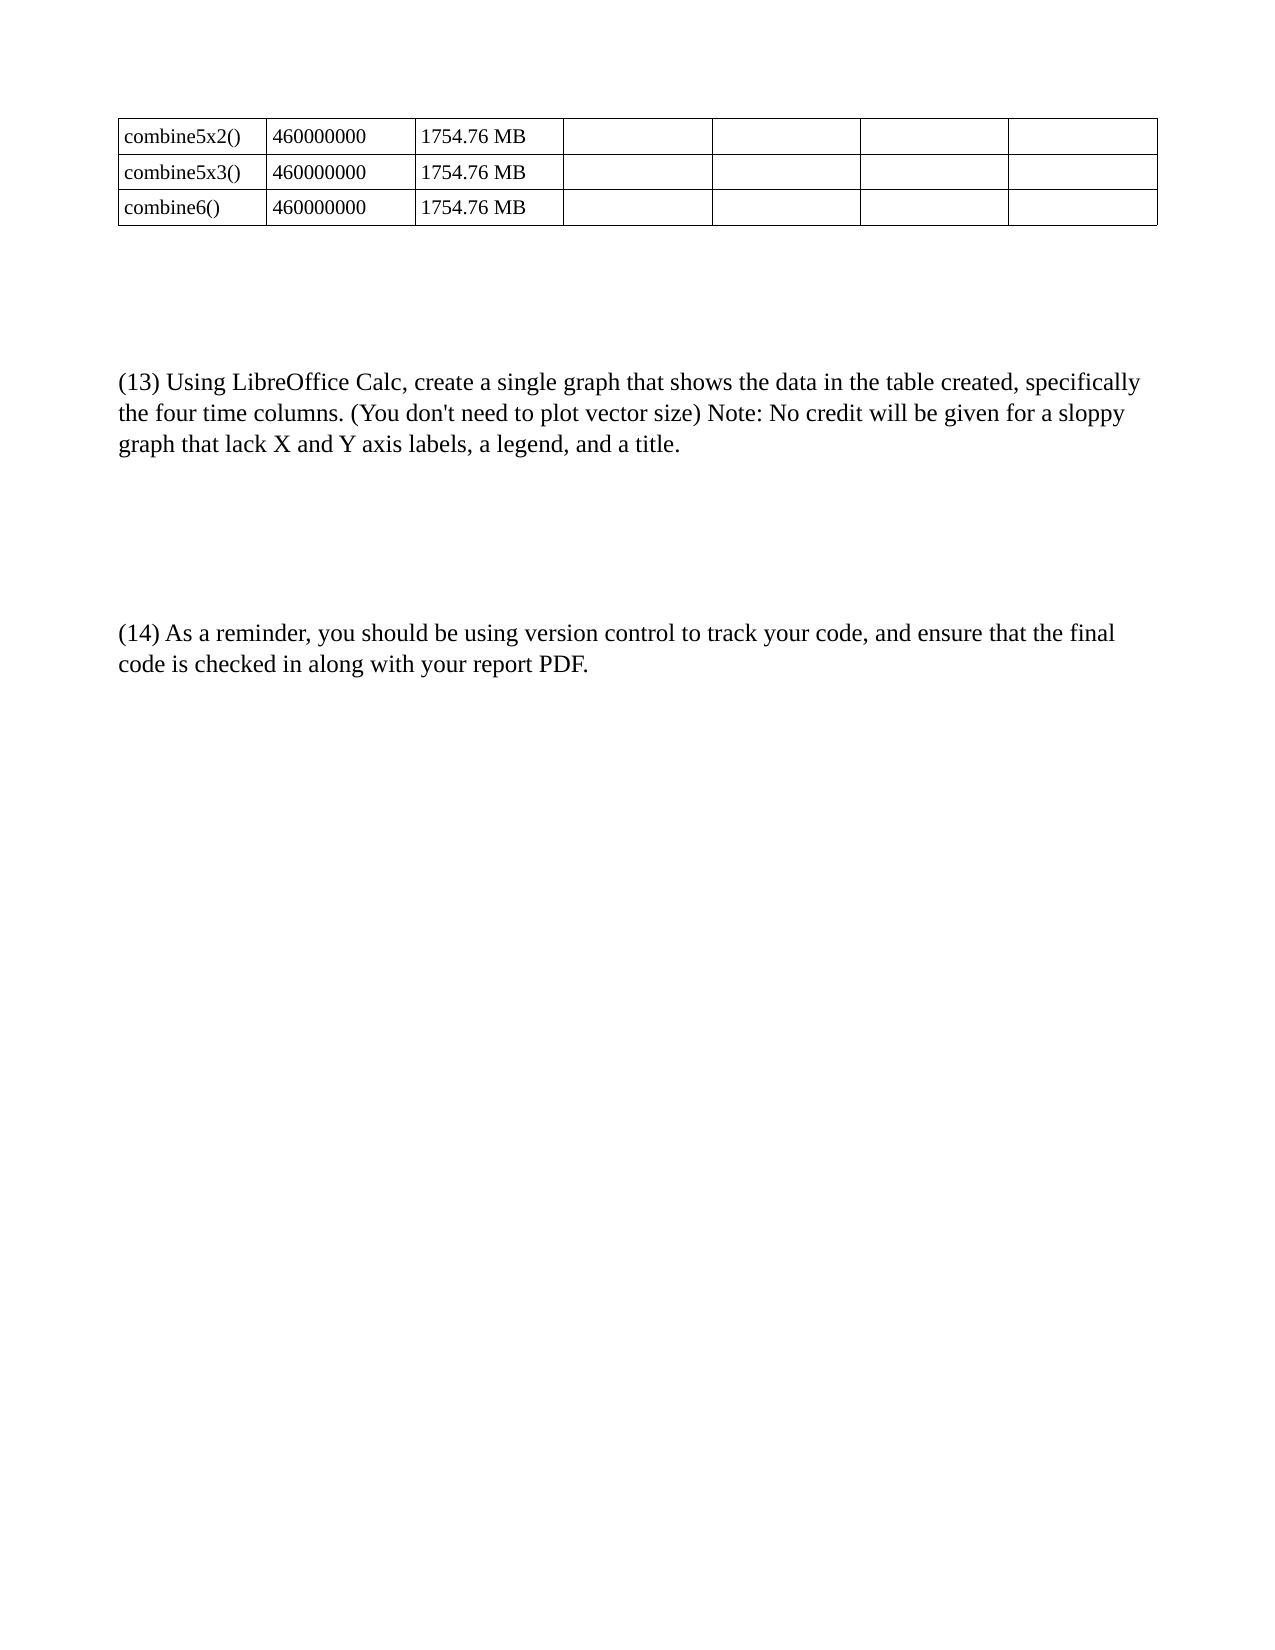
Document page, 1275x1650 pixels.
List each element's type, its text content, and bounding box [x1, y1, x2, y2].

table_cell 1754.76 MB [416, 119, 563, 154]
table_cell 1754.76 MB [416, 155, 563, 189]
table_cell 460000000 [267, 155, 415, 189]
table_cell combine6() [119, 190, 266, 225]
table_cell [1009, 190, 1157, 225]
table_cell [713, 155, 860, 189]
table_cell [861, 190, 1008, 225]
table_cell [713, 119, 860, 154]
table_cell [564, 119, 712, 154]
table_cell [861, 155, 1008, 189]
table_cell combine5x2() [119, 119, 266, 154]
table_cell [564, 190, 712, 225]
table_cell combine5x3() [119, 155, 266, 189]
table_cell 460000000 [267, 119, 415, 154]
table_cell 460000000 [267, 190, 415, 225]
table_cell [564, 155, 712, 189]
table_cell [861, 119, 1008, 154]
text (14) As a reminder, you should be using version control to track your code, and ensure that the final code is checked in along with your report PDF. [118, 618, 1157, 678]
table_cell 1754.76 MB [416, 190, 563, 225]
text (13) Using LibreOffice Calc, create a single graph that shows the data in the table created, specifically the four time columns. (You don't need to plot vector size) Note: No credit will be given for a sloppy graph that lack X and Y axis labels, a legend, and a title. [118, 367, 1157, 457]
table_cell [1009, 155, 1157, 189]
table_cell [713, 190, 860, 225]
table_cell [1009, 119, 1157, 154]
